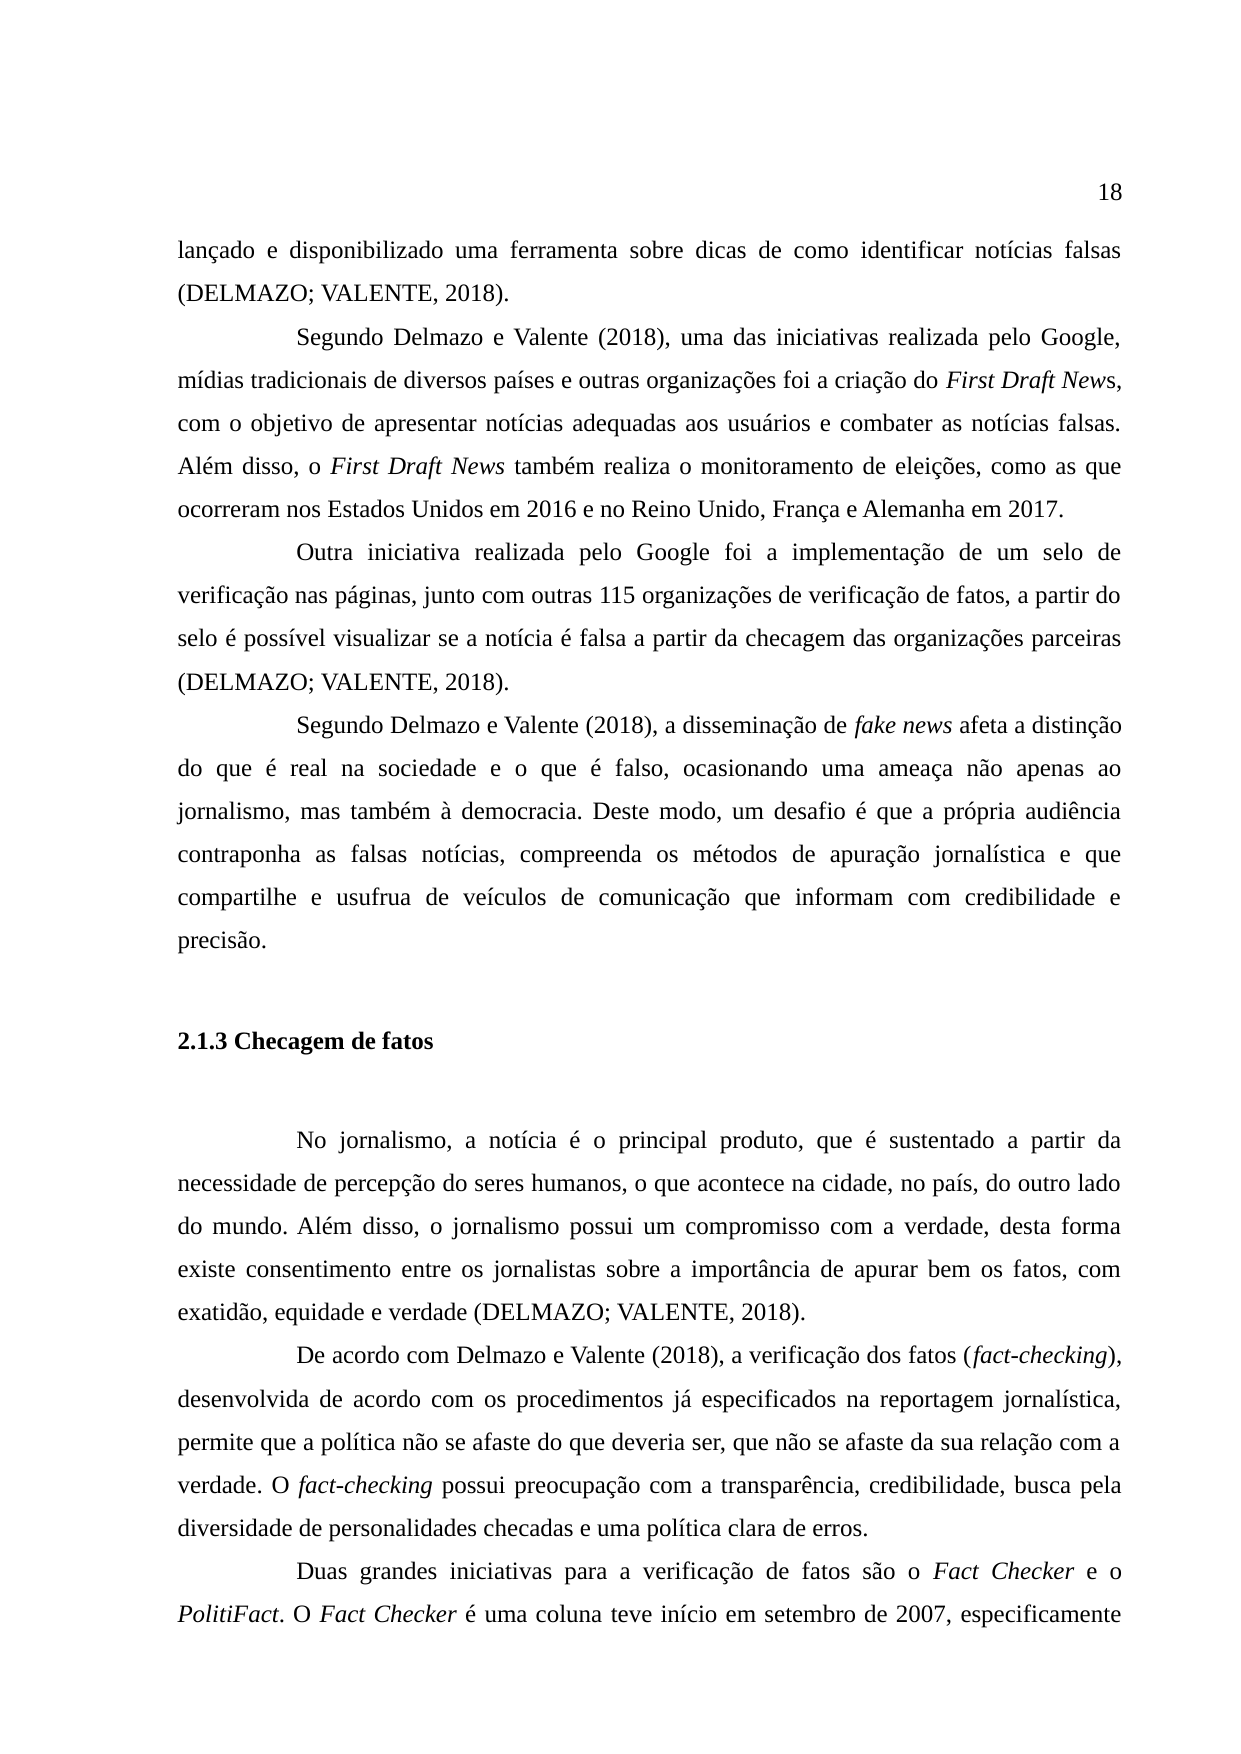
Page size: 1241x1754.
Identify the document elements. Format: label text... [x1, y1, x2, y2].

text Outra iniciativa realizada pelo Google foi a implementação de um selo de verificação nas páginas, junto com outras 115 organizações de verificação de fatos, a partir do selo é possível visualizar se a notícia é falsa a partir da checagem das organizações parceiras (DELMAZO; VALENTE, 2018). [177, 537, 1122, 695]
text Segundo Delmazo e Valente (2018), uma das iniciativas realizada pelo Google, mídias tradicionais de diversos países e outras organizações foi a criação do First Draft News, com o objetivo de apresentar notícias adequadas aos usuários e combater as notícias falsas. Além disso, o First Draft News também realiza o monitoramento de eleições, como as que ocorreram nos Estados Unidos em 2016 e no Reino Unido, França e Alemanha em 2017. [177, 322, 1122, 523]
text De acordo com Delmazo e Valente (2018), a verificação dos fatos (fact-checking), desenvolvida de acordo com os procedimentos já especificados na reportagem jornalística, permite que a política não se afaste do que deveria ser, que não se afaste da sua relação com a verdade. O fact-checking possui preocupação com a transparência, credibilidade, busca pela diversidade de personalidades checadas e uma política clara de erros. [177, 1341, 1122, 1542]
text Duas grandes iniciativas para a verificação de fatos são o Fact Checker e o PolitiFact. O Fact Checker é uma coluna teve início em setembro de 2007, especificamente [177, 1556, 1122, 1628]
text No jornalismo, a notícia é o principal produto, que é sustentado a partir da necessidade de percepção do seres humanos, o que acontece na cidade, no país, do outro lado do mundo. Além disso, o jornalismo possui um compromisso com a verdade, desta forma existe consentimento entre os jornalistas sobre a importância de apurar bem os fatos, com exatidão, equidade e verdade (DELMAZO; VALENTE, 2018). [177, 1125, 1122, 1326]
text Segundo Delmazo e Valente (2018), a disseminação de fake news afeta a distinção do que é real na sociedade e o que é falso, ocasionando uma ameaça não apenas ao jornalismo, mas também à democracia. Deste modo, um desafio é que a própria audiência contraponha as falsas notícias, compreenda os métodos de apuração jornalística e que compartilhe e usufrua de veículos de comunicação que informam com credibilidade e precisão. [177, 710, 1122, 954]
subtitle 2.1.3 Checagem de fatos [177, 1026, 1122, 1055]
text lançado e disponibilizado uma ferramenta sobre dicas de como identificar notícias falsas (DELMAZO; VALENTE, 2018). [177, 235, 1122, 307]
